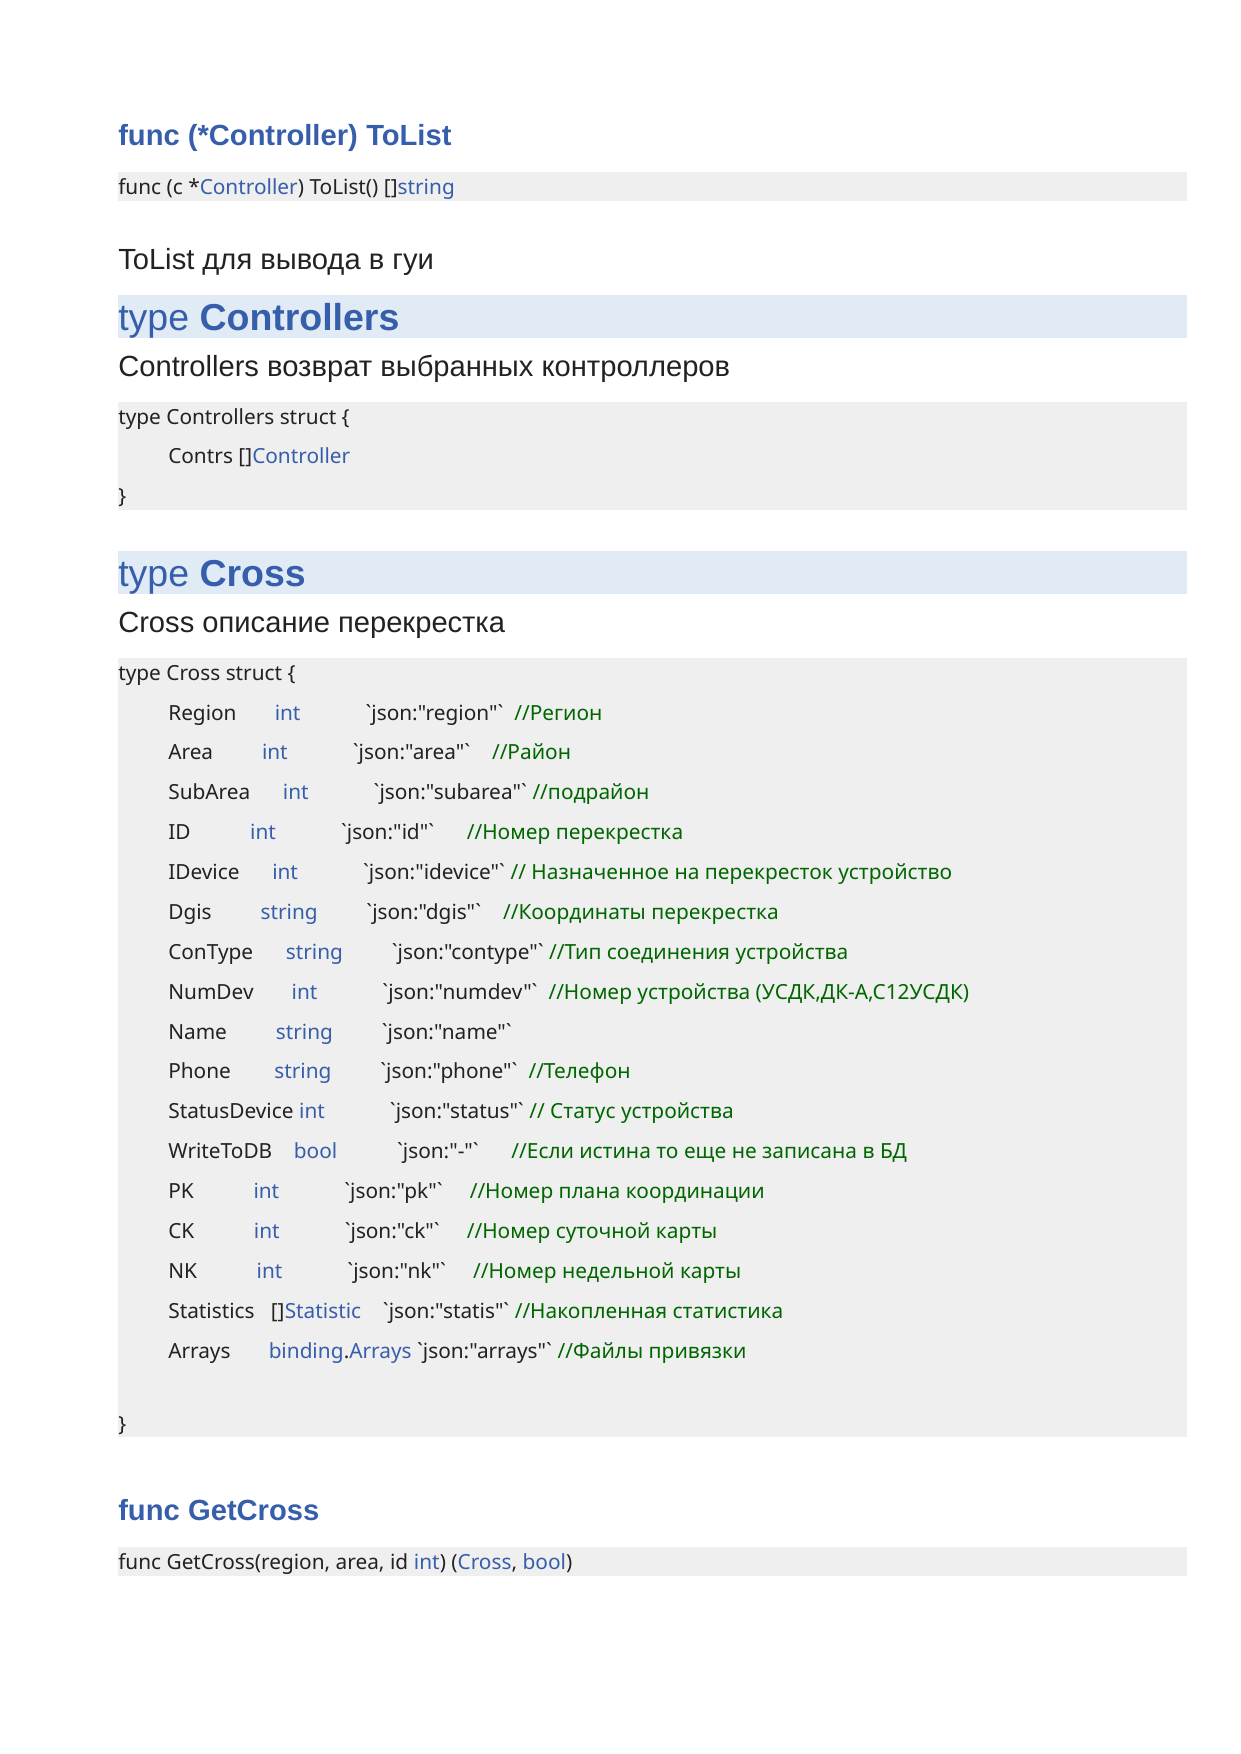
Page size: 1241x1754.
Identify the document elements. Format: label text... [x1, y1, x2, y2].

subtitle type Cross [118, 551, 1187, 594]
text NumDev int `json:"numdev"` //Номер устройства (УСДК,ДК-А,С12УСДК) [118, 977, 1187, 1005]
text PK int `json:"pk"` //Номер плана координации [118, 1176, 1187, 1205]
text ID int `json:"id"` //Номер перекрестка [118, 817, 1187, 846]
text Statistics []Statistic `json:"statis"` //Накопленная статистика [118, 1296, 1187, 1324]
text Cross описание перекрестка [118, 605, 1187, 638]
text Region int `json:"region"` //Регион [118, 698, 1187, 726]
text type Cross struct { [118, 658, 1187, 686]
text Phone string `json:"phone"` //Телефон [118, 1057, 1187, 1085]
text IDevice int `json:"idevice"` // Назначенное на перекресток устройство [118, 857, 1187, 886]
text CK int `json:"ck"` //Номер суточной карты [118, 1216, 1187, 1245]
subtitle func (*Controller) ToList [118, 118, 1187, 152]
text Contrs []Controller [118, 442, 1187, 470]
text ToList для вывода в гуи [118, 242, 1187, 275]
text } [118, 1409, 1187, 1437]
text type Controllers struct { [118, 402, 1187, 430]
text Arrays binding.Arrays `json:"arrays"` //Файлы привязки [118, 1336, 1187, 1364]
text WriteToDB bool `json:"-"` //Если истина то еще не записана в БД [118, 1136, 1187, 1165]
text ConType string `json:"contype"` //Тип соединения устройства [118, 937, 1187, 966]
text Controllers возврат выбранных контроллеров [118, 349, 1187, 382]
text StatusDevice int `json:"status"` // Статус устройства [118, 1097, 1187, 1125]
text Name string `json:"name"` [118, 1017, 1187, 1045]
text func GetCross(region, area, id int) (Cross, bool) [118, 1547, 1187, 1576]
text SubArea int `json:"subarea"` //подрайон [118, 777, 1187, 806]
text NK int `json:"nk"` //Номер недельной карты [118, 1256, 1187, 1285]
text Dgis string `json:"dgis"` //Координаты перекрестка [118, 897, 1187, 926]
subtitle type Controllers [118, 295, 1187, 338]
text func (c *Controller) ToList() []string [118, 172, 1187, 201]
text } [118, 482, 1187, 510]
subtitle func GetCross [118, 1493, 1187, 1526]
text Area int `json:"area"` //Район [118, 737, 1187, 766]
